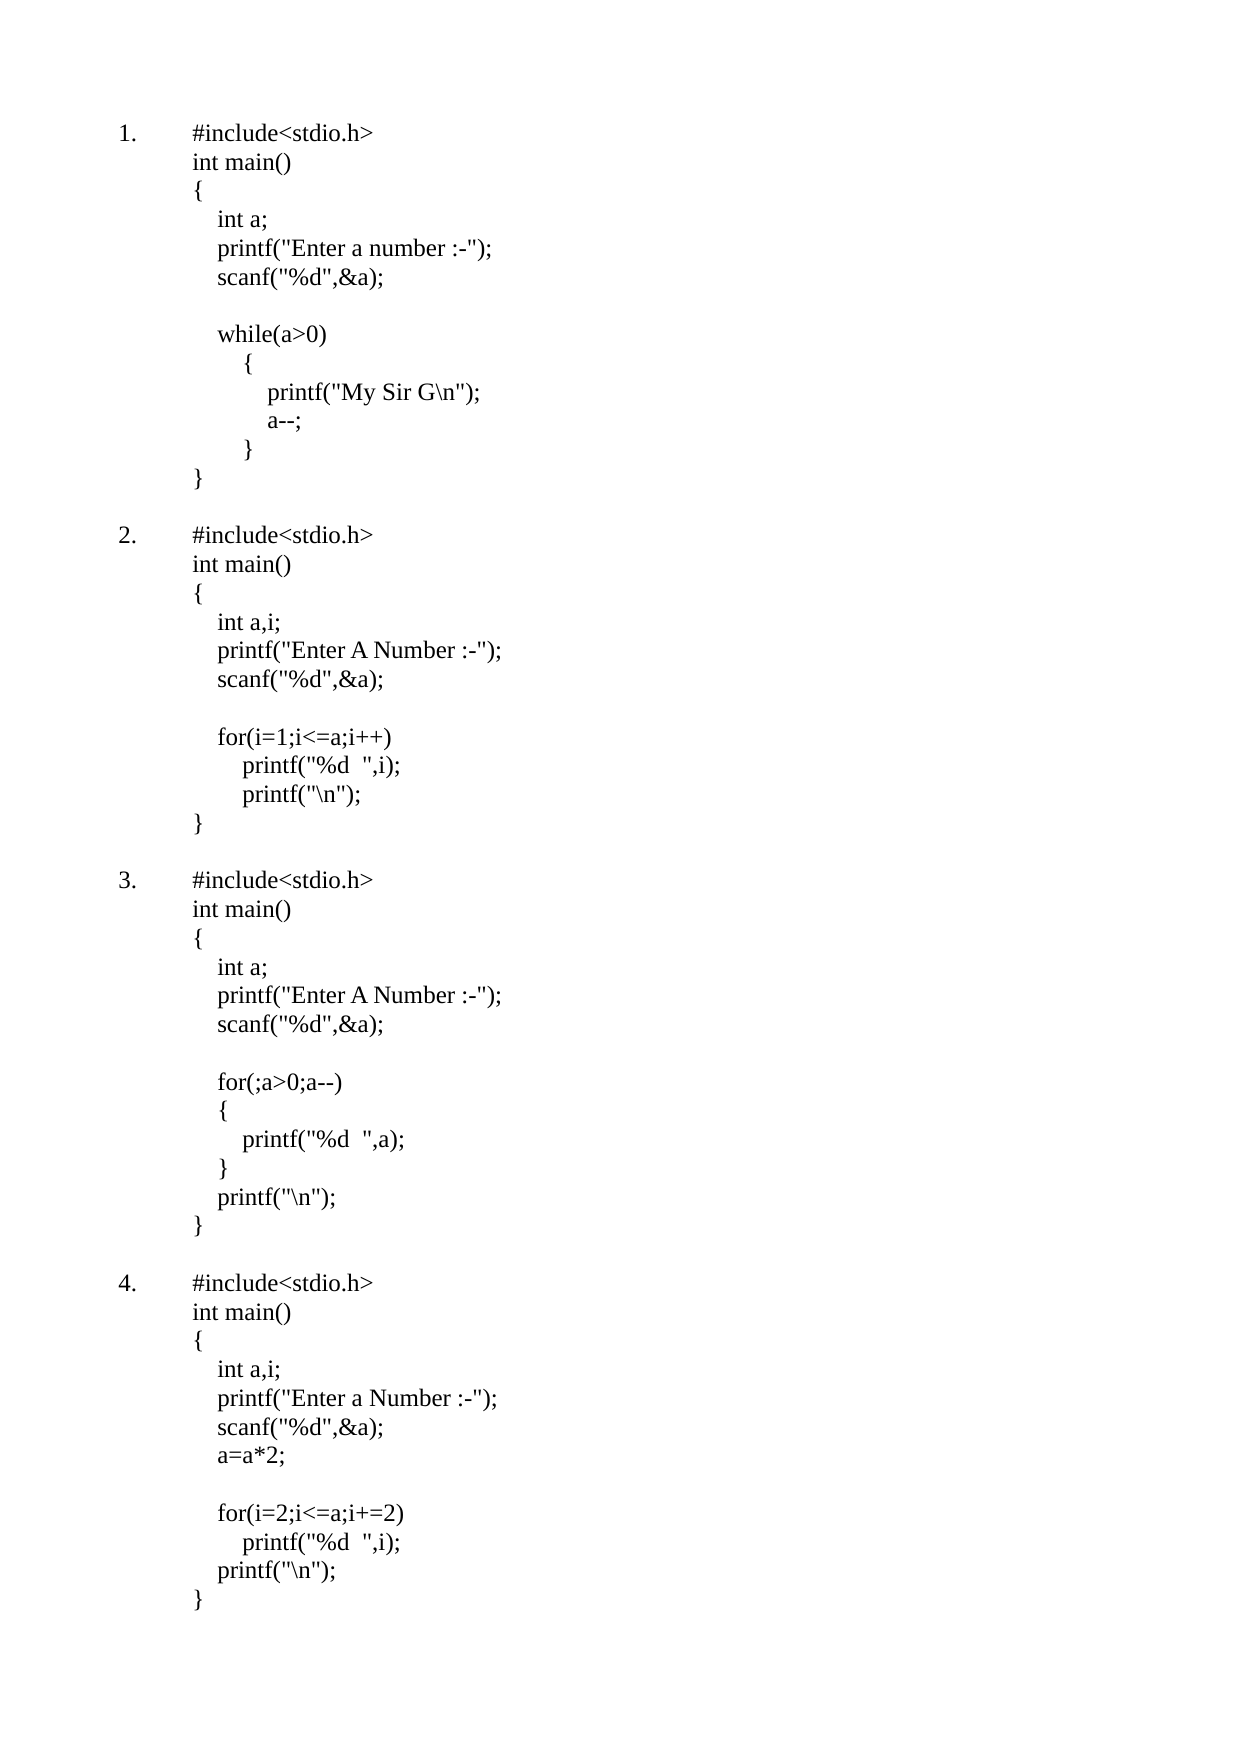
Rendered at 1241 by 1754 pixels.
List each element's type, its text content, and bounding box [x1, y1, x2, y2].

text while(a>0) [118, 319, 1122, 348]
text int a; [118, 204, 1122, 233]
text int main() [118, 1297, 1122, 1326]
text printf("%d ",i); [118, 751, 1122, 779]
text } [118, 1584, 1122, 1613]
text } [118, 463, 1122, 492]
text 2. #include<stdio.h> [118, 521, 1122, 549]
text } [118, 434, 1122, 463]
text 3. #include<stdio.h> [118, 866, 1122, 894]
text } [118, 1211, 1122, 1239]
text } [118, 1153, 1122, 1182]
text scanf("%d",&a); [118, 262, 1122, 291]
text for(;a>0;a--) [118, 1067, 1122, 1096]
text for(i=2;i<=a;i+=2) [118, 1498, 1122, 1527]
text printf("%d ",i); [118, 1527, 1122, 1556]
text printf("My Sir G\n"); [118, 377, 1122, 406]
text for(i=1;i<=a;i++) [118, 722, 1122, 751]
text int a; [118, 952, 1122, 981]
text } [118, 808, 1122, 837]
text { [118, 176, 1122, 204]
text printf("Enter a number :-"); [118, 233, 1122, 262]
text a=a*2; [118, 1441, 1122, 1469]
text { [118, 578, 1122, 607]
text { [118, 1096, 1122, 1124]
text a--; [118, 406, 1122, 434]
text printf("\n"); [118, 1182, 1122, 1211]
text int a,i; [118, 1354, 1122, 1383]
text int main() [118, 549, 1122, 578]
text printf("Enter A Number :-"); [118, 981, 1122, 1009]
text printf("Enter a Number :-"); [118, 1383, 1122, 1412]
text printf("\n"); [118, 1556, 1122, 1584]
text 4. #include<stdio.h> [118, 1268, 1122, 1297]
text printf("\n"); [118, 779, 1122, 808]
text { [118, 1326, 1122, 1354]
text int main() [118, 147, 1122, 176]
text 1. #include<stdio.h> [118, 118, 1122, 147]
text printf("%d ",a); [118, 1124, 1122, 1153]
text scanf("%d",&a); [118, 664, 1122, 693]
text printf("Enter A Number :-"); [118, 636, 1122, 664]
text { [118, 923, 1122, 952]
text scanf("%d",&a); [118, 1009, 1122, 1038]
text scanf("%d",&a); [118, 1412, 1122, 1441]
text int a,i; [118, 607, 1122, 636]
text int main() [118, 894, 1122, 923]
text { [118, 348, 1122, 377]
